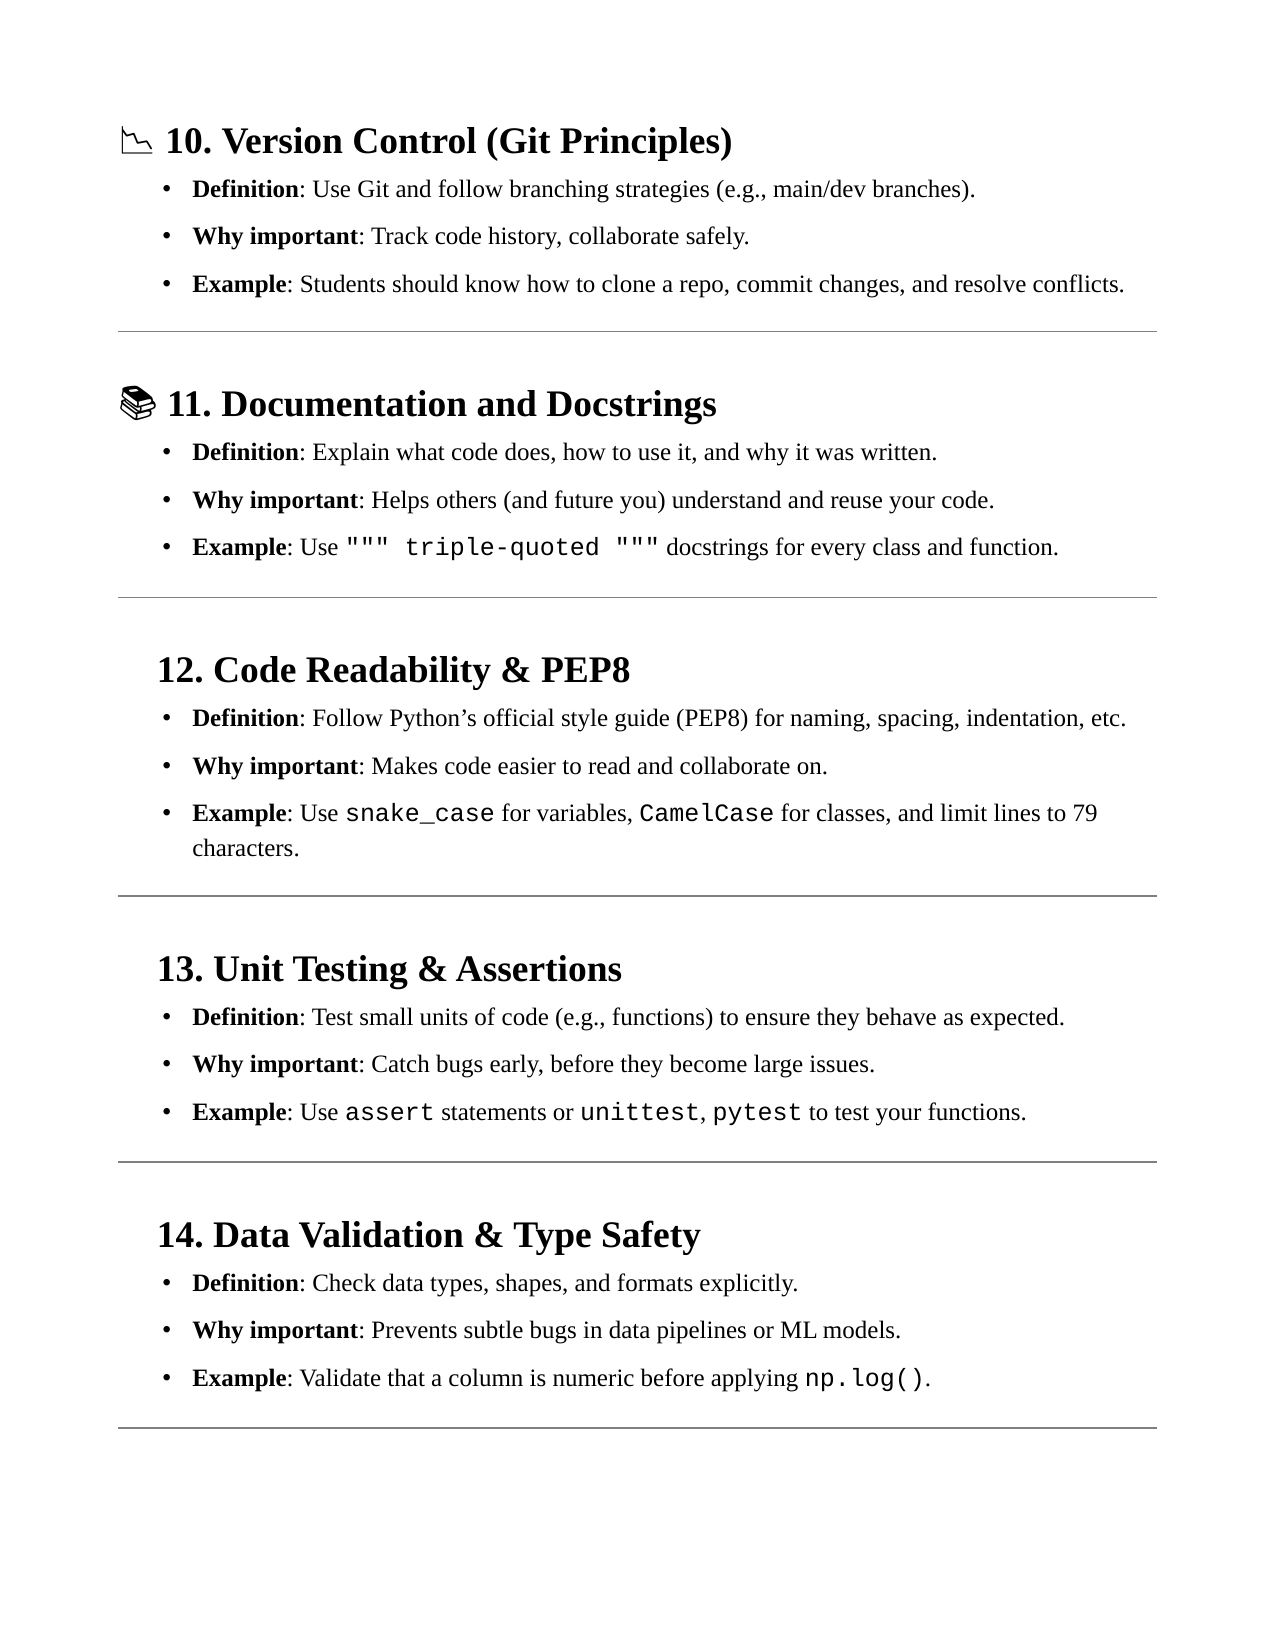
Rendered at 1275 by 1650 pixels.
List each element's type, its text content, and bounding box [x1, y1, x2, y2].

list Why important: Prevents subtle bugs in data pipelines or ML models. [162, 1315, 1157, 1344]
list Example: Use """ triple-quoted """ docstrings for every class and function. [162, 532, 1157, 563]
list Example: Use snake_case for variables, CamelCase for classes, and limit lines to 79 characters. [162, 798, 1157, 862]
list Definition: Explain what code does, how to use it, and why it was written. [162, 437, 1157, 466]
list Why important: Track code history, collaborate safely. [162, 221, 1157, 250]
subtitle 📉 10. Version Control (Git Principles) [118, 118, 1157, 161]
list Example: Validate that a column is numeric before applying np.log(). [162, 1363, 1157, 1394]
list Definition: Test small units of code (e.g., functions) to ensure they behave as expected. [162, 1002, 1157, 1031]
subtitle 🧬 14. Data Validation & Type Safety [118, 1212, 1157, 1255]
list Definition: Use Git and follow branching strategies (e.g., main/dev branches). [162, 174, 1157, 202]
list Example: Use assert statements or unittest, pytest to test your functions. [162, 1097, 1157, 1128]
list Why important: Catch bugs early, before they become large issues. [162, 1049, 1157, 1078]
list Why important: Helps others (and future you) understand and reuse your code. [162, 485, 1157, 514]
subtitle 🧠 12. Code Readability & PEP8 [118, 648, 1157, 691]
list Example: Students should know how to clone a repo, commit changes, and resolve conflicts. [162, 269, 1157, 298]
list Definition: Check data types, shapes, and formats explicitly. [162, 1268, 1157, 1297]
subtitle 📚 11. Documentation and Docstrings [118, 382, 1157, 425]
list Definition: Follow Python’s official style guide (PEP8) for naming, spacing, indentation, etc. [162, 703, 1157, 732]
subtitle 🧪 13. Unit Testing & Assertions [118, 946, 1157, 989]
list Why important: Makes code easier to read and collaborate on. [162, 751, 1157, 779]
